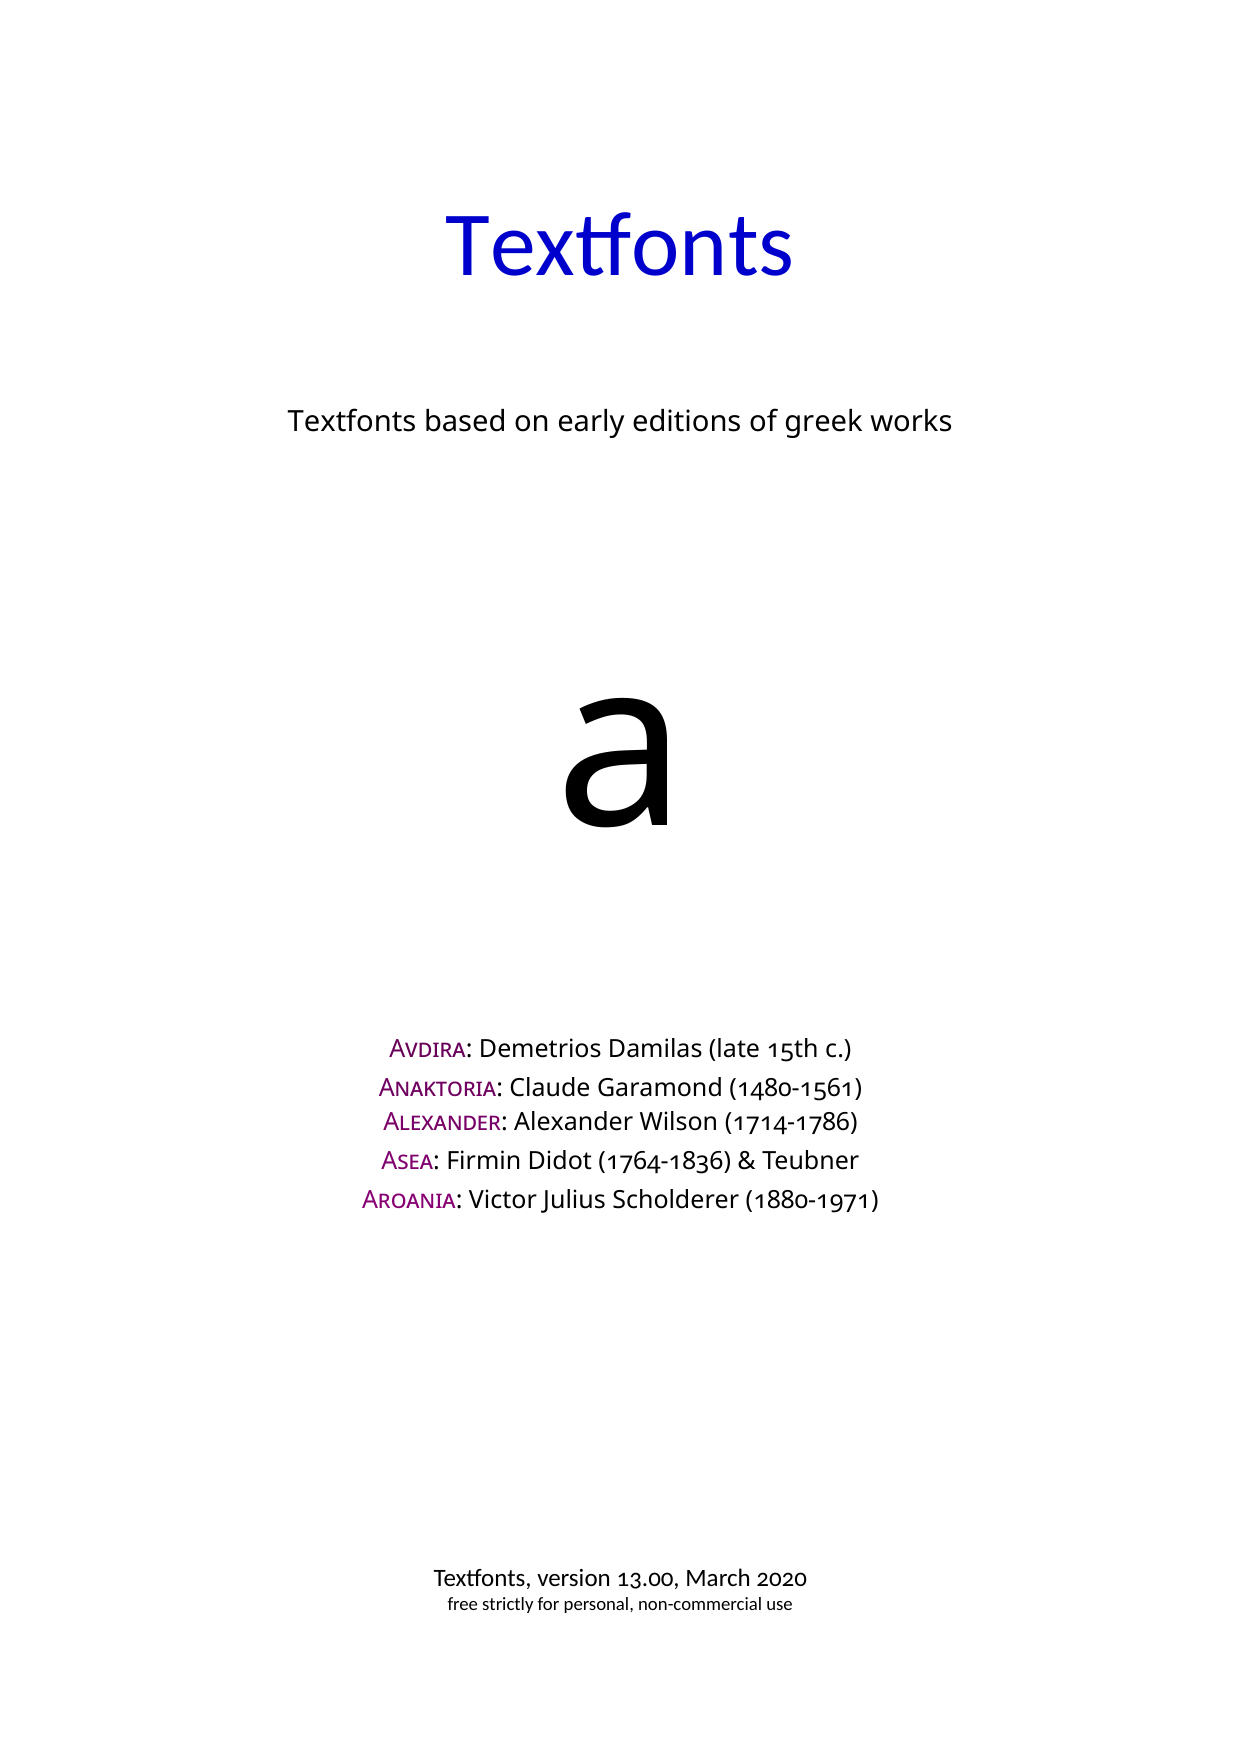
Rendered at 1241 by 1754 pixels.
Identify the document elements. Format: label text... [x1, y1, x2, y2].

text Alexander: Alexander Wilson (1714-1786) [118, 1103, 1122, 1138]
text Avdira: Demetrios Damilas (late 15th c.) [118, 1030, 1122, 1064]
text Textfonts [118, 186, 1122, 298]
text Aroania: Victor Julius Scholderer (1880-1971) [118, 1182, 1122, 1216]
text Textfonts based on early editions of greek works [118, 400, 1122, 440]
text Asea: Firmin Didot (1764-1836) & Teubner [118, 1143, 1122, 1177]
text Textfonts, version 13.00, March 2020 free strictly for personal, non-commercial use [118, 1562, 1122, 1615]
text a [118, 576, 1122, 894]
text Anaktoria: Claude Garamond (1480-1561) [118, 1069, 1122, 1103]
